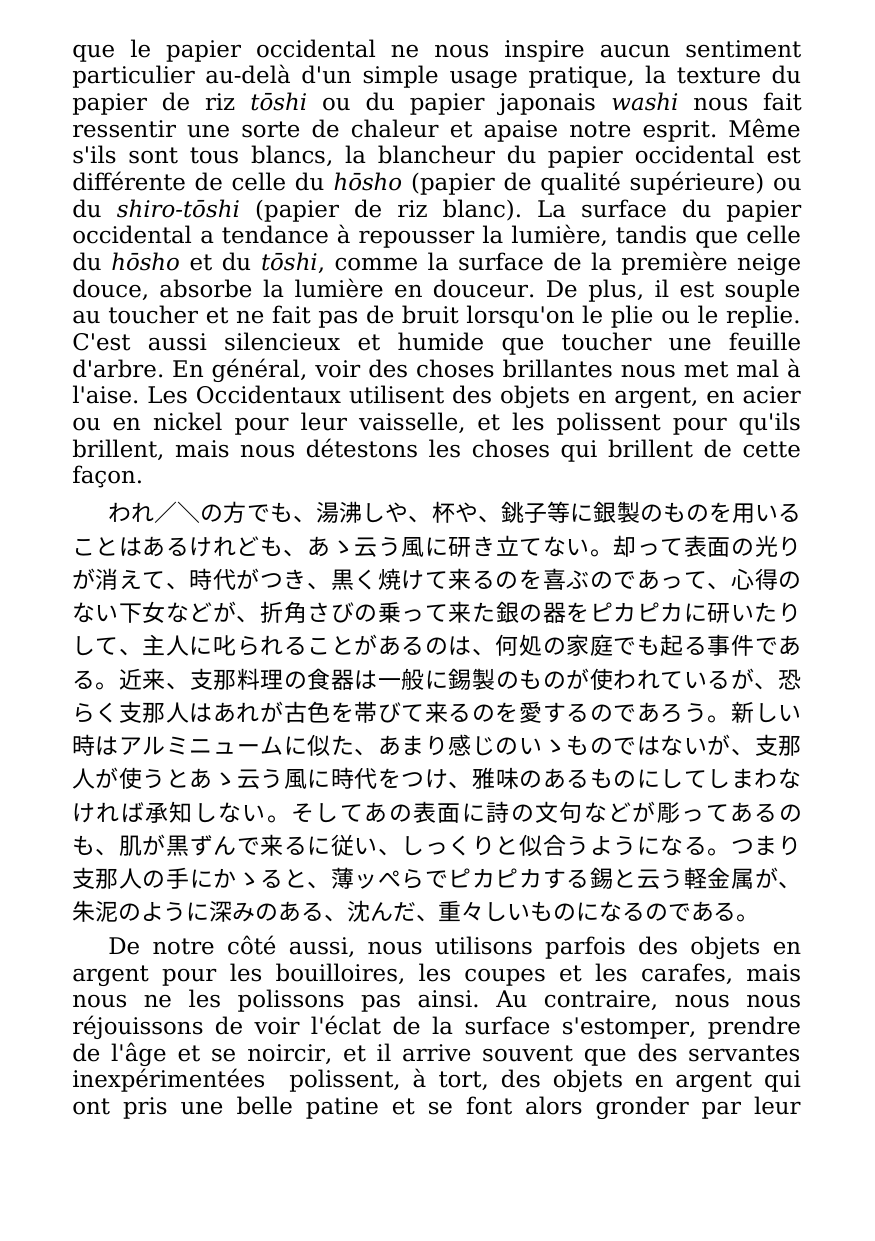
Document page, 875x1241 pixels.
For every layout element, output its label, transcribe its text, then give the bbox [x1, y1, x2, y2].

text われ／＼の方でも、湯沸しや、杯や、銚子等に銀製のものを用いることはあるけれども、あゝ云う風に研き立てない。却って表面の光りが消えて、時代がつき、黒く焼けて来るのを喜ぶのであって、心得のない下女などが、折角さびの乗って来た銀の器をピカピカに研いたりして、主人に叱られることがあるのは、何処の家庭でも起る事件である。近来、支那料理の食器は一般に錫製のものが使われているが、恐らく支那人はあれが古色を帯びて来るのを愛するのであろう。新しい時はアルミニュームに似た、あまり感じのいゝものではないが、支那人が使うとあゝ云う風に時代をつけ、雅味のあるものにしてしまわなければ承知しない。そしてあの表面に詩の文句などが彫ってあるのも、肌が黒ずんで来るに従い、しっくりと似合うようになる。つまり支那人の手にかゝると、薄ッぺらでピカピカする錫と云う軽金属が、朱泥のように深みのある、沈んだ、重々しいものになるのである。 [72, 495, 802, 927]
text que le papier occidental ne nous inspire aucun sentiment particulier au-delà d'un simple usage pratique, la texture du papier de riz tōshi ou du papier japonais washi nous fait ressentir une sorte de chaleur et apaise notre esprit. Même s'ils sont tous blancs, la blancheur du papier occidental est différente de celle du hōsho (papier de qualité supérieure) ou du shiro-tōshi (papier de riz blanc). La surface du papier occidental a tendance à repousser la lumière, tandis que celle du hōsho et du tōshi, comme la surface de la première neige douce, absorbe la lumière en douceur. De plus, il est souple au toucher et ne fait pas de bruit lorsqu'on le plie ou le replie. C'est aussi silencieux et humide que toucher une feuille d'arbre. En général, voir des choses brillantes nous met mal à l'aise. Les Occidentaux utilisent des objets en argent, en acier ou en nickel pour leur vaisselle, et les polissent pour qu'ils brillent, mais nous détestons les choses qui brillent de cette façon. [72, 36, 802, 489]
text De notre côté aussi, nous utilisons parfois des objets en argent pour les bouilloires, les coupes et les carafes, mais nous ne les polissons pas ainsi. Au contraire, nous nous réjouissons de voir l'éclat de la surface s'estomper, prendre de l'âge et se noircir, et il arrive souvent que des servantes inexpérimentées polissent, à tort, des objets en argent qui ont pris une belle patine et se font alors gronder par leur [72, 933, 802, 1120]
